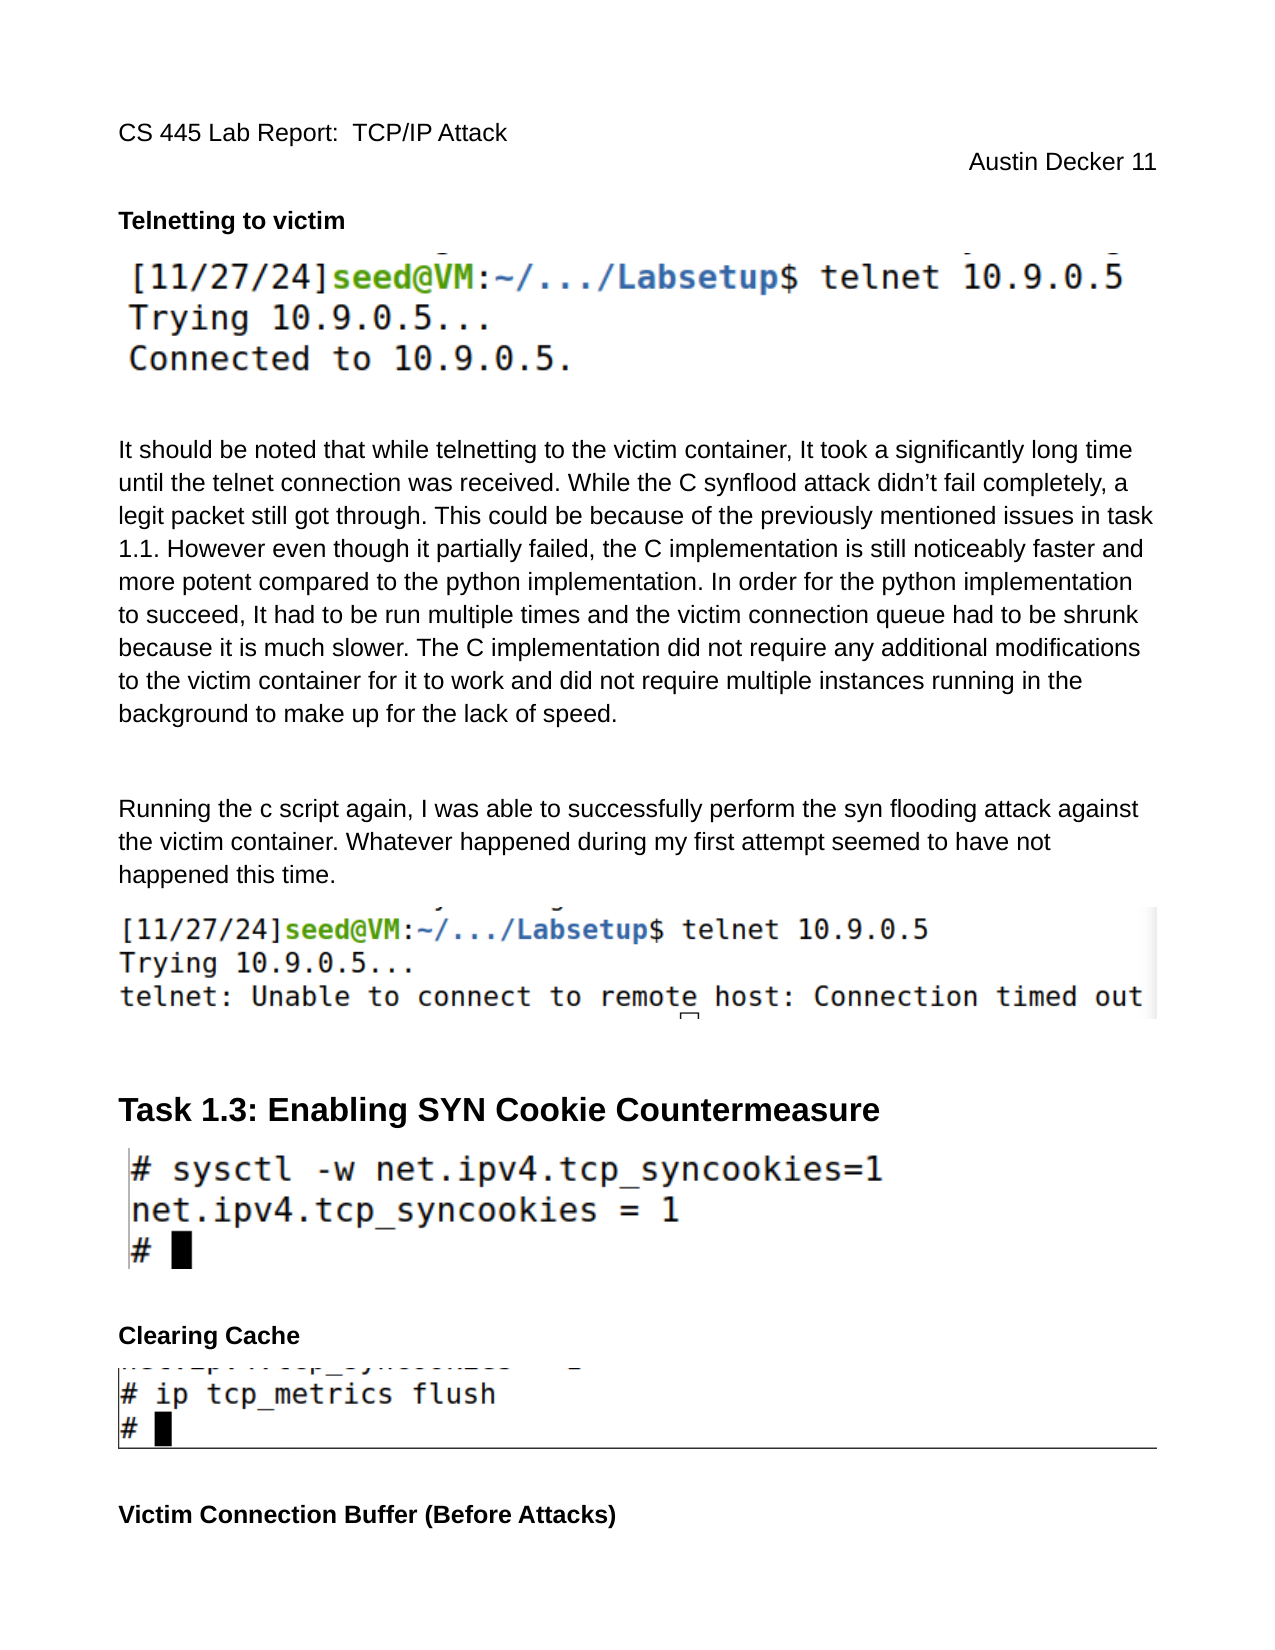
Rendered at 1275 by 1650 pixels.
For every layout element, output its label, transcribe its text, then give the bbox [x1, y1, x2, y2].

picture [118, 1368, 1157, 1449]
text Clearing Cache [118, 1321, 1157, 1349]
text Victim Connection Buffer (Before Attacks) [118, 1500, 1157, 1529]
picture [118, 907, 1157, 1019]
text It should be noted that while telnetting to the victim container, It took a significantly long time until the telnet connection was received. While the C synflood attack didn’t fail completely, a legit packet still got through. This could be because of the previously mentioned issues in task 1.1. However even though it partially failed, the C implementation is still noticeably faster and more potent compared to the python implementation. In order for the python implementation to succeed, It had to be run multiple times and the victim connection queue had to be shrunk because it is much slower. The C implementation did not require any additional modifications to the victim container for it to work and did not require multiple instances running in the background to make up for the lack of speed. [118, 435, 1157, 728]
picture [128, 1148, 913, 1269]
picture [127, 253, 1148, 383]
subtitle Task 1.3: Enabling SYN Cookie Countermeasure [118, 1090, 1157, 1128]
text Running the c script again, I was able to successfully perform the syn flooding attack against the victim container. Whatever happened during my first attempt seemed to have not happened this time. [118, 794, 1157, 889]
text Telnetting to victim [118, 206, 1157, 234]
